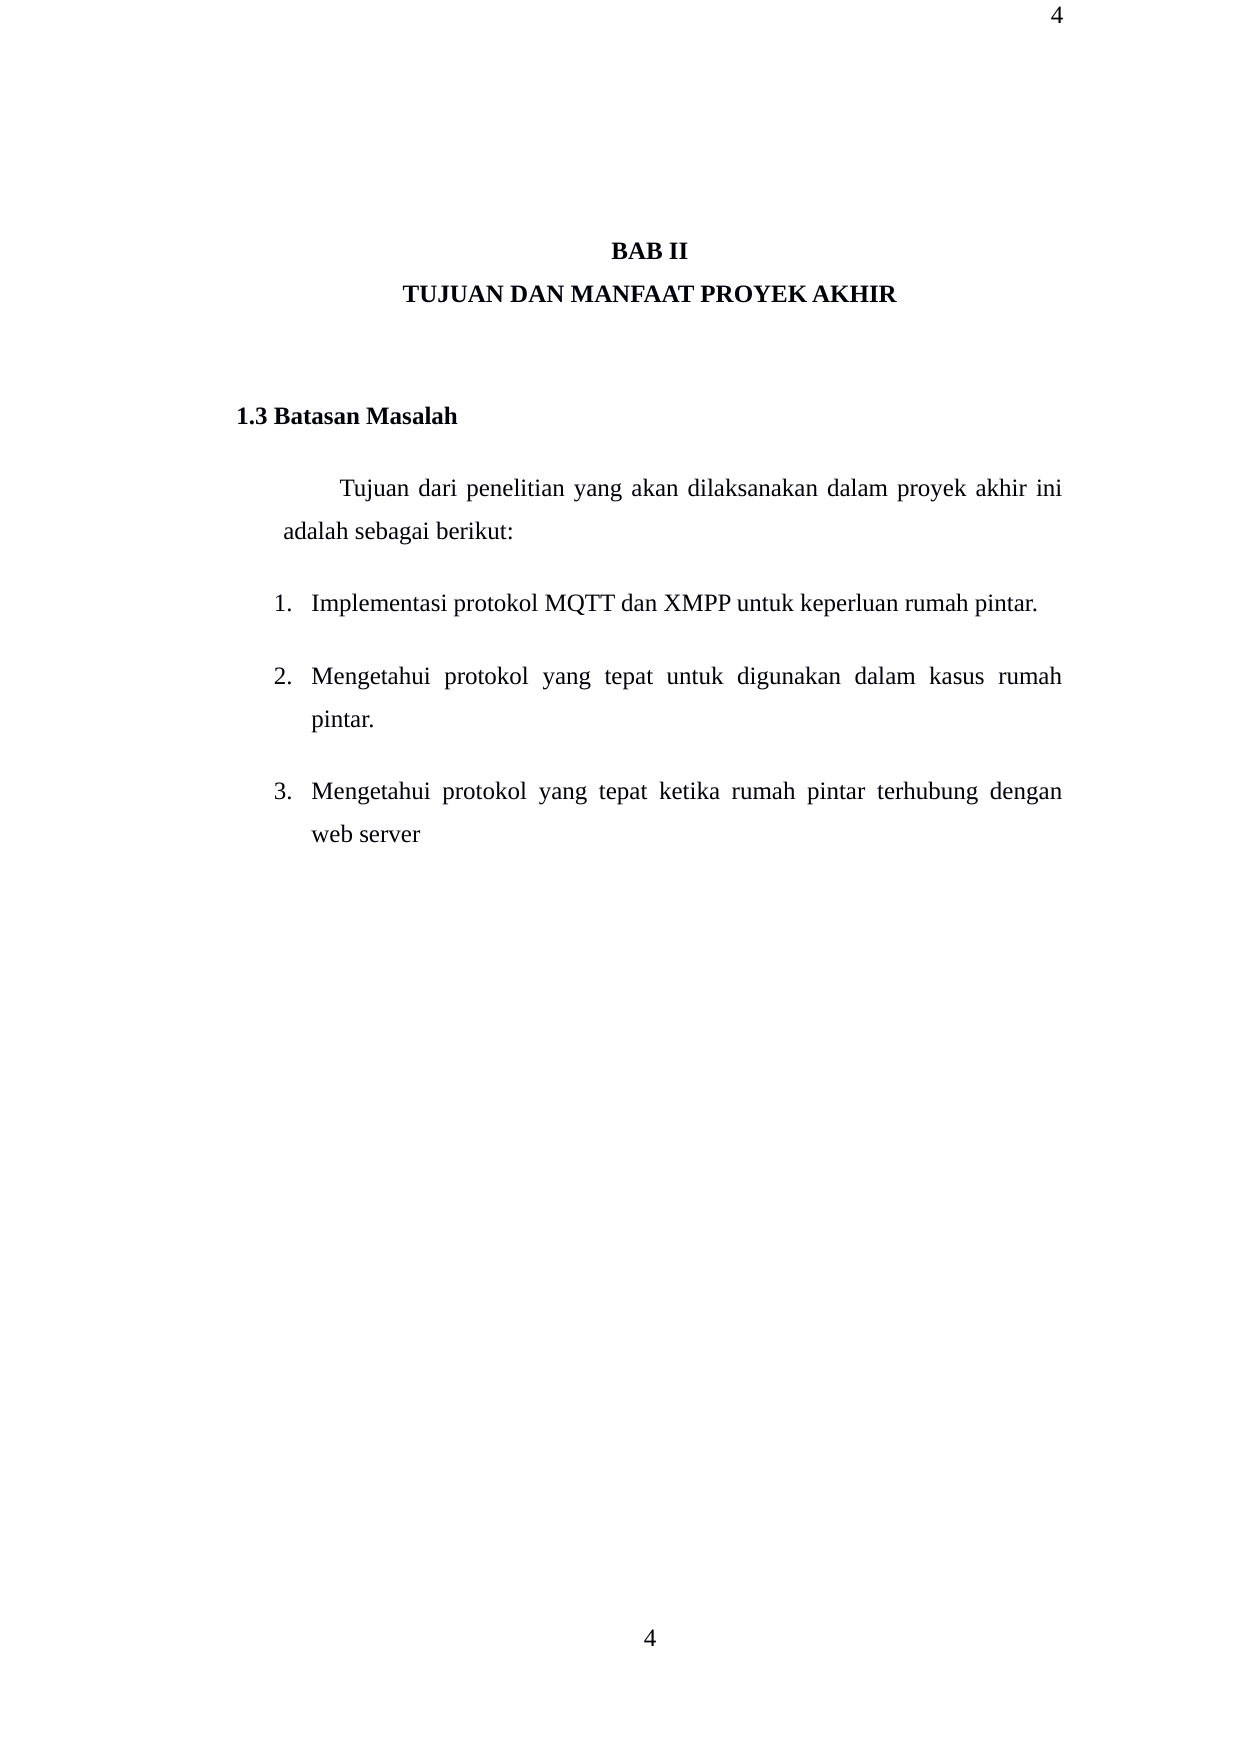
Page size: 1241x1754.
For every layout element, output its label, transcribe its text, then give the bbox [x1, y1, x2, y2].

list Mengetahui protokol yang tepat ketika rumah pintar terhubung dengan web server [274, 776, 1063, 848]
text Tujuan dari penelitian yang akan dilaksanakan dalam proyek akhir ini adalah sebagai berikut: [283, 473, 1063, 545]
subtitle 1.3 Batasan Masalah [236, 401, 1063, 429]
subtitle BAB II TUJUAN DAN MANFAAT PROYEK AKHIR [236, 236, 1063, 308]
list Implementasi protokol MQTT dan XMPP untuk keperluan rumah pintar. [274, 588, 1063, 617]
list Mengetahui protokol yang tepat untuk digunakan dalam kasus rumah pintar. [274, 661, 1063, 733]
